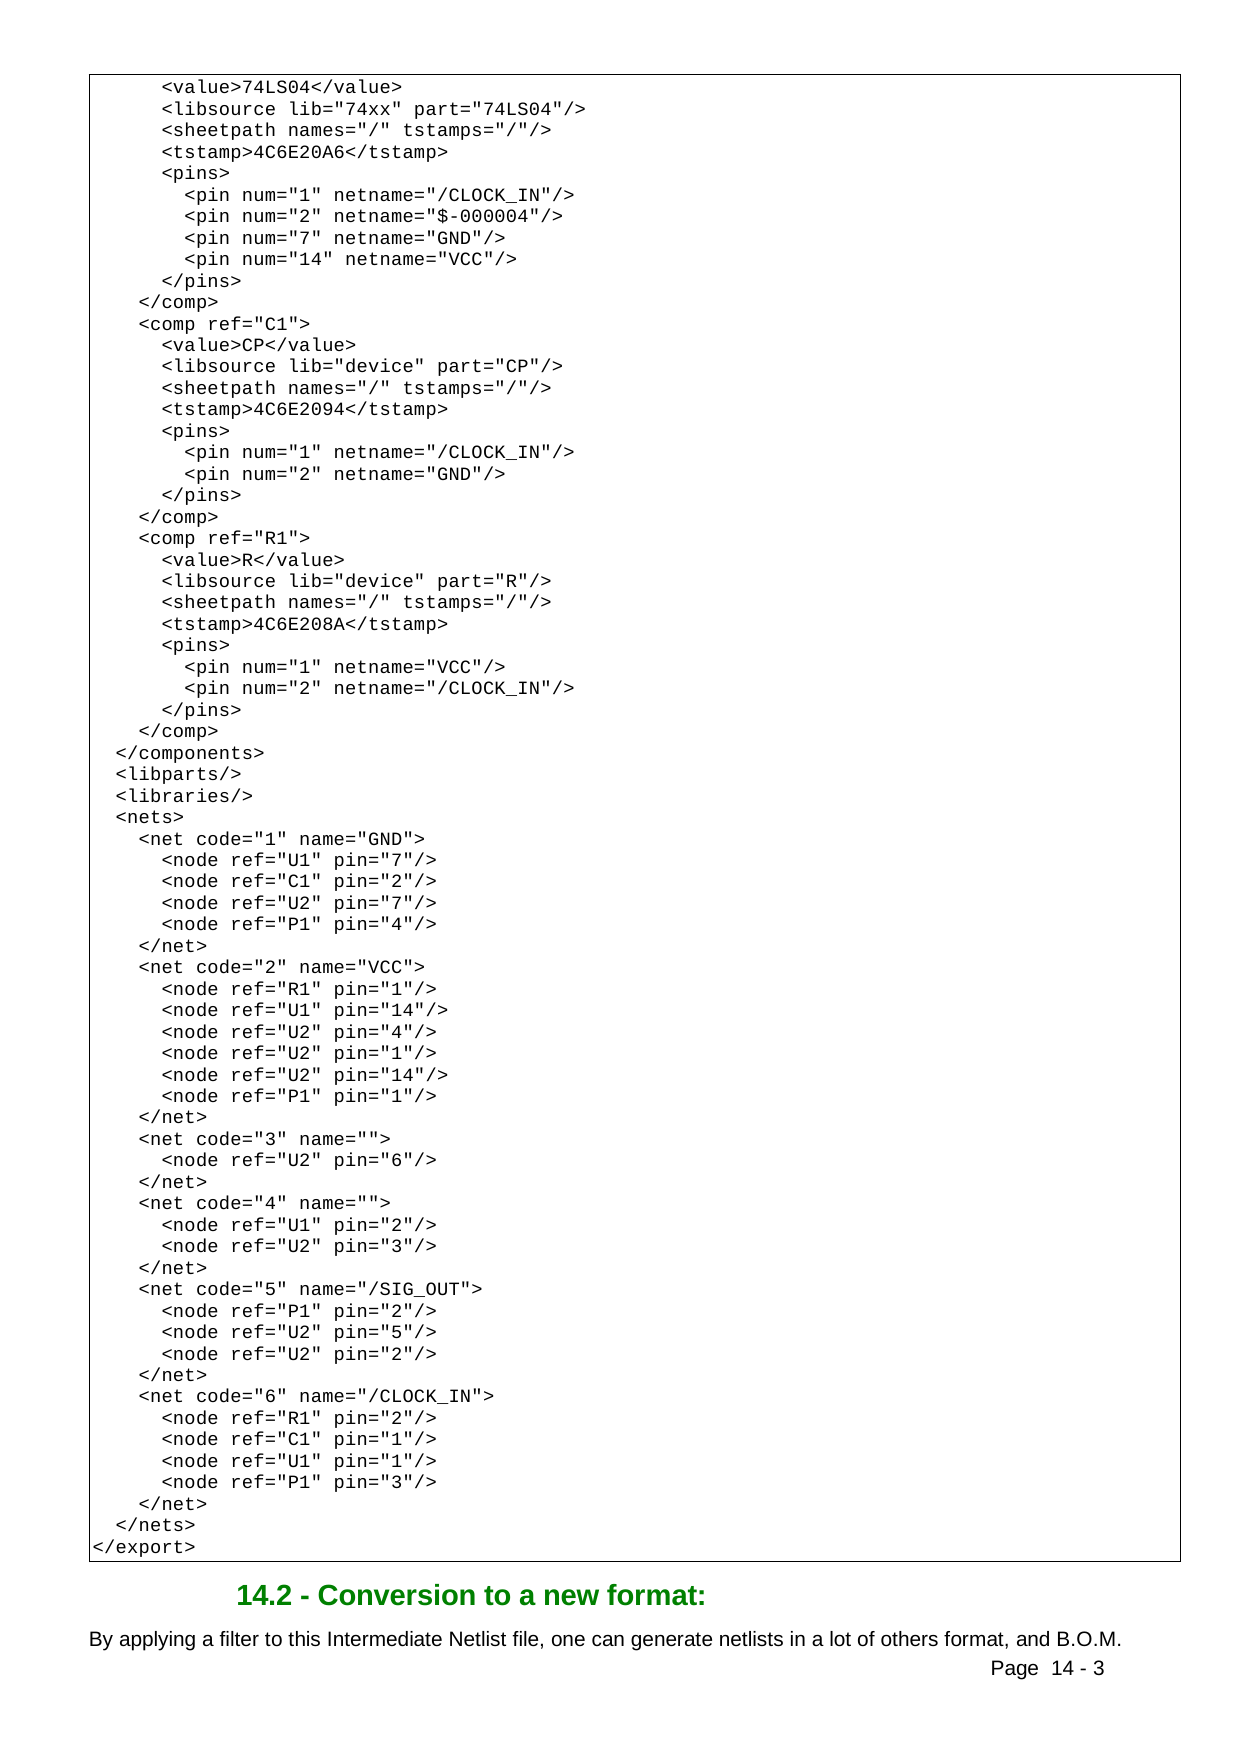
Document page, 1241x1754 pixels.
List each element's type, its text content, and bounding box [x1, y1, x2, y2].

text <libsource lib="device" part="CP"/> [90, 353, 1180, 374]
text <comp ref="C1"> [90, 310, 1180, 331]
text <pin num="2" netname="$-000004"/> [90, 203, 1180, 224]
text <sheetpath names="/" tstamps="/"/> [90, 374, 1180, 396]
text <sheetpath names="/" tstamps="/"/> [90, 117, 1180, 138]
text <node ref="U2" pin="7"/> [90, 889, 1180, 911]
text </pins> [90, 482, 1180, 503]
text <net code="5" name="/SIG_OUT"> [90, 1276, 1180, 1297]
text </export> [90, 1533, 1180, 1561]
text </net> [90, 1490, 1180, 1512]
text <tstamp>4C6E2094</tstamp> [90, 396, 1180, 417]
text <pins> [90, 160, 1180, 181]
text <nets> [90, 803, 1180, 825]
text <node ref="U2" pin="4"/> [90, 1018, 1180, 1039]
text <net code="4" name=""> [90, 1190, 1180, 1211]
text <pin num="2" netname="/CLOCK_IN"/> [90, 675, 1180, 696]
text <net code="6" name="/CLOCK_IN"> [90, 1383, 1180, 1404]
text <node ref="P1" pin="2"/> [90, 1297, 1180, 1318]
text </pins> [90, 696, 1180, 718]
text <value>CP</value> [90, 331, 1180, 353]
text <node ref="U2" pin="5"/> [90, 1318, 1180, 1340]
text <tstamp>4C6E20A6</tstamp> [90, 138, 1180, 160]
text <value>R</value> [90, 546, 1180, 567]
text <node ref="C1" pin="2"/> [90, 868, 1180, 889]
text </components> [90, 739, 1180, 761]
text <node ref="C1" pin="1"/> [90, 1426, 1180, 1447]
text <pin num="14" netname="VCC"/> [90, 246, 1180, 267]
text <sheetpath names="/" tstamps="/"/> [90, 589, 1180, 610]
text <node ref="U1" pin="2"/> [90, 1211, 1180, 1233]
text </comp> [90, 503, 1180, 524]
text <node ref="P1" pin="1"/> [90, 1082, 1180, 1104]
text <node ref="R1" pin="1"/> [90, 975, 1180, 997]
text By applying a filter to this Intermediate Netlist file, one can generate netlists in a lot of others format, and B.O.M. [88, 1627, 1181, 1651]
text </net> [90, 932, 1180, 954]
text <libparts/> [90, 761, 1180, 782]
text </net> [90, 1104, 1180, 1125]
text </net> [90, 1254, 1180, 1276]
subtitle Conversion to a new format: [162, 1579, 1181, 1611]
text <pin num="2" netname="GND"/> [90, 460, 1180, 482]
text <net code="3" name=""> [90, 1125, 1180, 1147]
text <net code="1" name="GND"> [90, 825, 1180, 846]
text </comp> [90, 718, 1180, 739]
text </comp> [90, 288, 1180, 310]
text <node ref="P1" pin="3"/> [90, 1469, 1180, 1490]
text <node ref="U1" pin="7"/> [90, 846, 1180, 868]
text <pins> [90, 632, 1180, 653]
text <net code="2" name="VCC"> [90, 954, 1180, 975]
text </pins> [90, 267, 1180, 288]
text <node ref="P1" pin="4"/> [90, 911, 1180, 932]
text <pin num="1" netname="VCC"/> [90, 653, 1180, 675]
text <node ref="R1" pin="2"/> [90, 1404, 1180, 1426]
text <node ref="U2" pin="14"/> [90, 1061, 1180, 1082]
text <pins> [90, 417, 1180, 439]
text <node ref="U1" pin="1"/> [90, 1447, 1180, 1469]
text <value>74LS04</value> [90, 75, 1180, 95]
text <libsource lib="74xx" part="74LS04"/> [90, 95, 1180, 117]
text </nets> [90, 1512, 1180, 1533]
text <node ref="U2" pin="3"/> [90, 1233, 1180, 1254]
text <libraries/> [90, 782, 1180, 803]
text <node ref="U2" pin="6"/> [90, 1147, 1180, 1168]
text <tstamp>4C6E208A</tstamp> [90, 610, 1180, 632]
text </net> [90, 1168, 1180, 1190]
text <comp ref="R1"> [90, 524, 1180, 546]
text <node ref="U1" pin="14"/> [90, 997, 1180, 1018]
text <libsource lib="device" part="R"/> [90, 567, 1180, 589]
text </net> [90, 1361, 1180, 1383]
text <pin num="1" netname="/CLOCK_IN"/> [90, 181, 1180, 203]
text <node ref="U2" pin="1"/> [90, 1039, 1180, 1061]
text <pin num="7" netname="GND"/> [90, 224, 1180, 246]
text <pin num="1" netname="/CLOCK_IN"/> [90, 439, 1180, 460]
text <node ref="U2" pin="2"/> [90, 1340, 1180, 1361]
